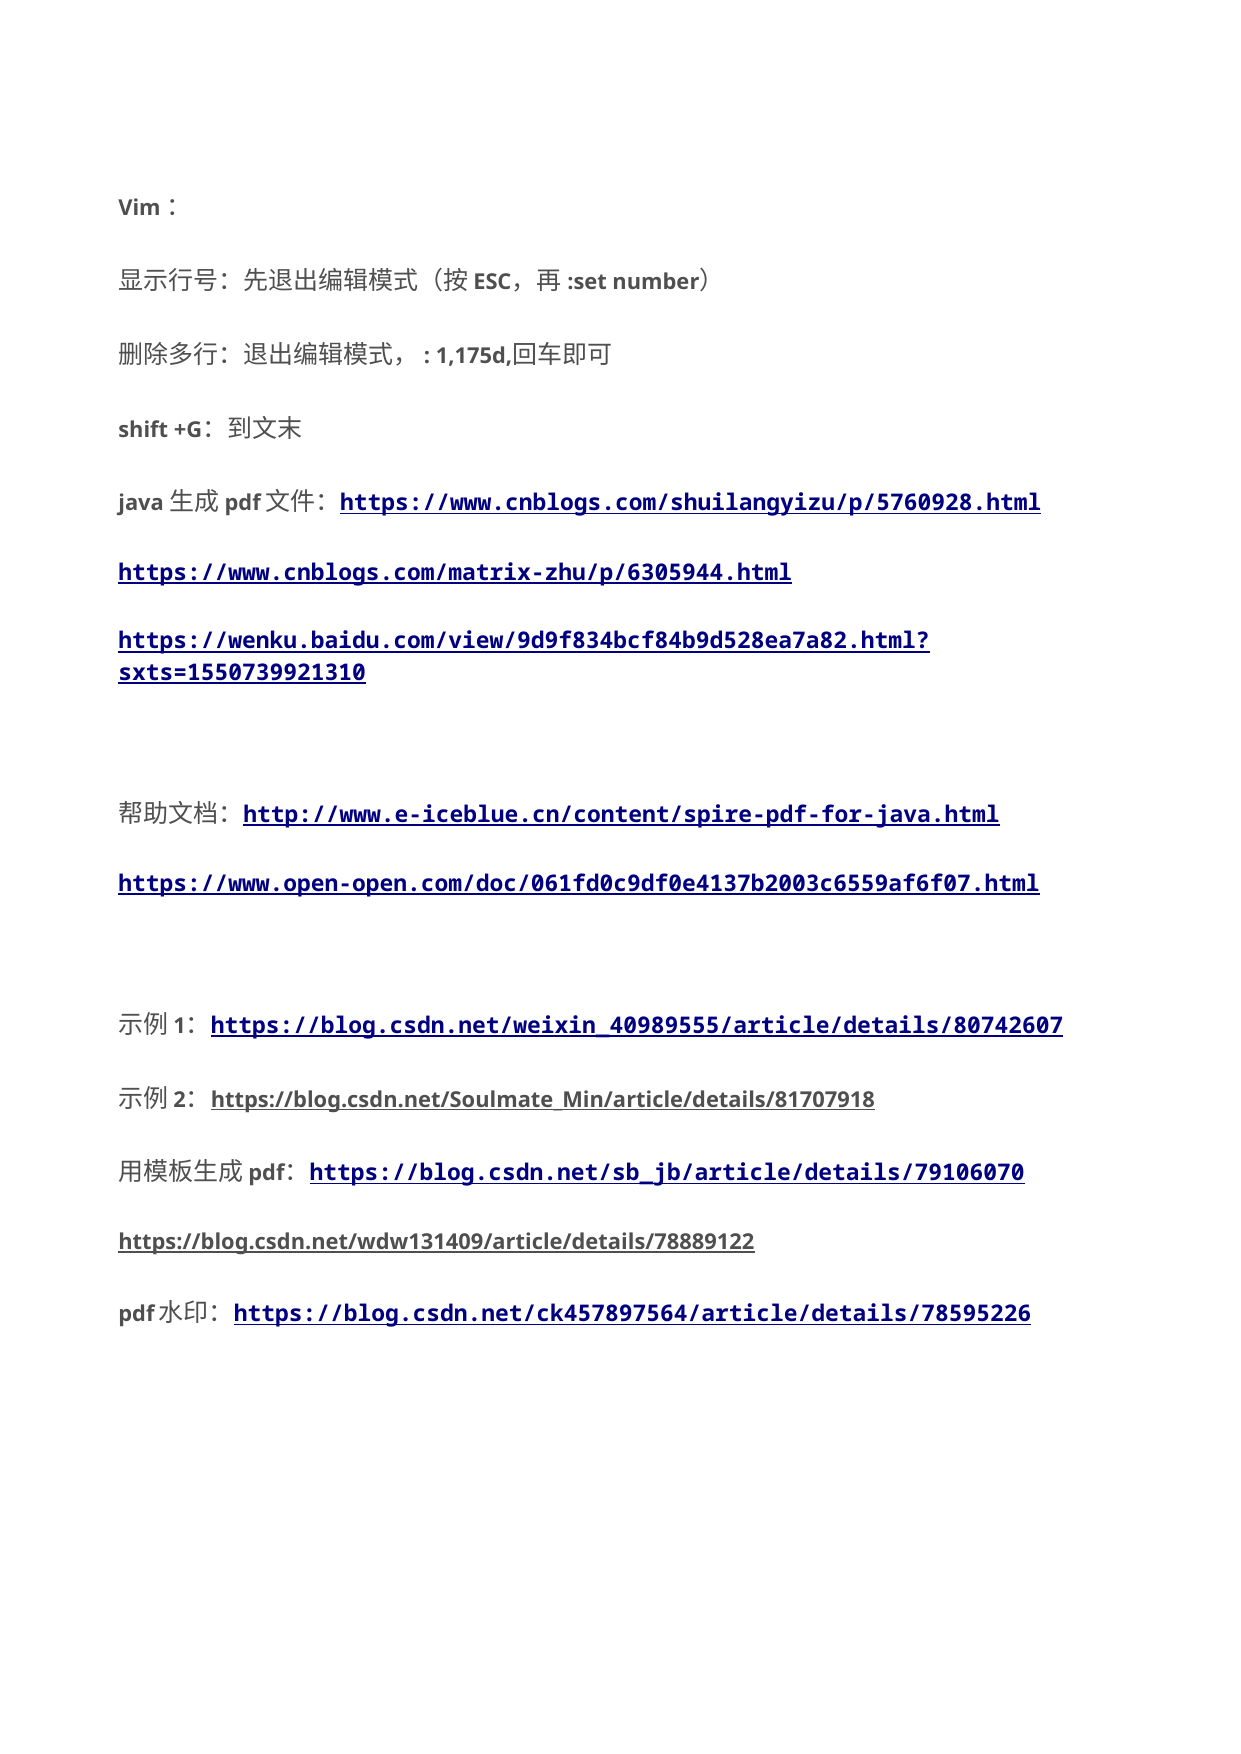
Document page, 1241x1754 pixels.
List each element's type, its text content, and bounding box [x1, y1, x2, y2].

subtitle https://wenku.baidu.com/view/9d9f834bcf84b9d528ea7a82.html?sxts=1550739921310 [118, 624, 1122, 687]
subtitle java 生成pdf文件：https://www.cnblogs.com/shuilangyizu/p/5760928.html [118, 482, 1122, 518]
subtitle 显示行号：先退出编辑模式（按ESC，再 :set number） [118, 261, 1122, 297]
subtitle pdf水印：https://blog.csdn.net/ck457897564/article/details/78595226 [118, 1293, 1122, 1329]
subtitle https://www.open-open.com/doc/061fd0c9df0e4137b2003c6559af6f07.html [118, 867, 1122, 898]
subtitle Vim ： [118, 187, 1122, 223]
subtitle 示例2：https://blog.csdn.net/Soulmate_Min/article/details/81707918 [118, 1078, 1122, 1114]
subtitle https://www.cnblogs.com/matrix-zhu/p/6305944.html [118, 556, 1122, 587]
subtitle shift +G：到文末 [118, 408, 1122, 444]
subtitle 删除多行：退出编辑模式， : 1,175d,回车即可 [118, 334, 1122, 371]
subtitle 用模板生成pdf：https://blog.csdn.net/sb_jb/article/details/79106070 [118, 1152, 1122, 1188]
subtitle 示例1：https://blog.csdn.net/weixin_40989555/article/details/80742607 [118, 1004, 1122, 1041]
subtitle https://blog.csdn.net/wdw131409/article/details/78889122 [118, 1226, 1122, 1255]
subtitle 帮助文档：http://www.e-iceblue.cn/content/spire-pdf-for-java.html [118, 793, 1122, 829]
